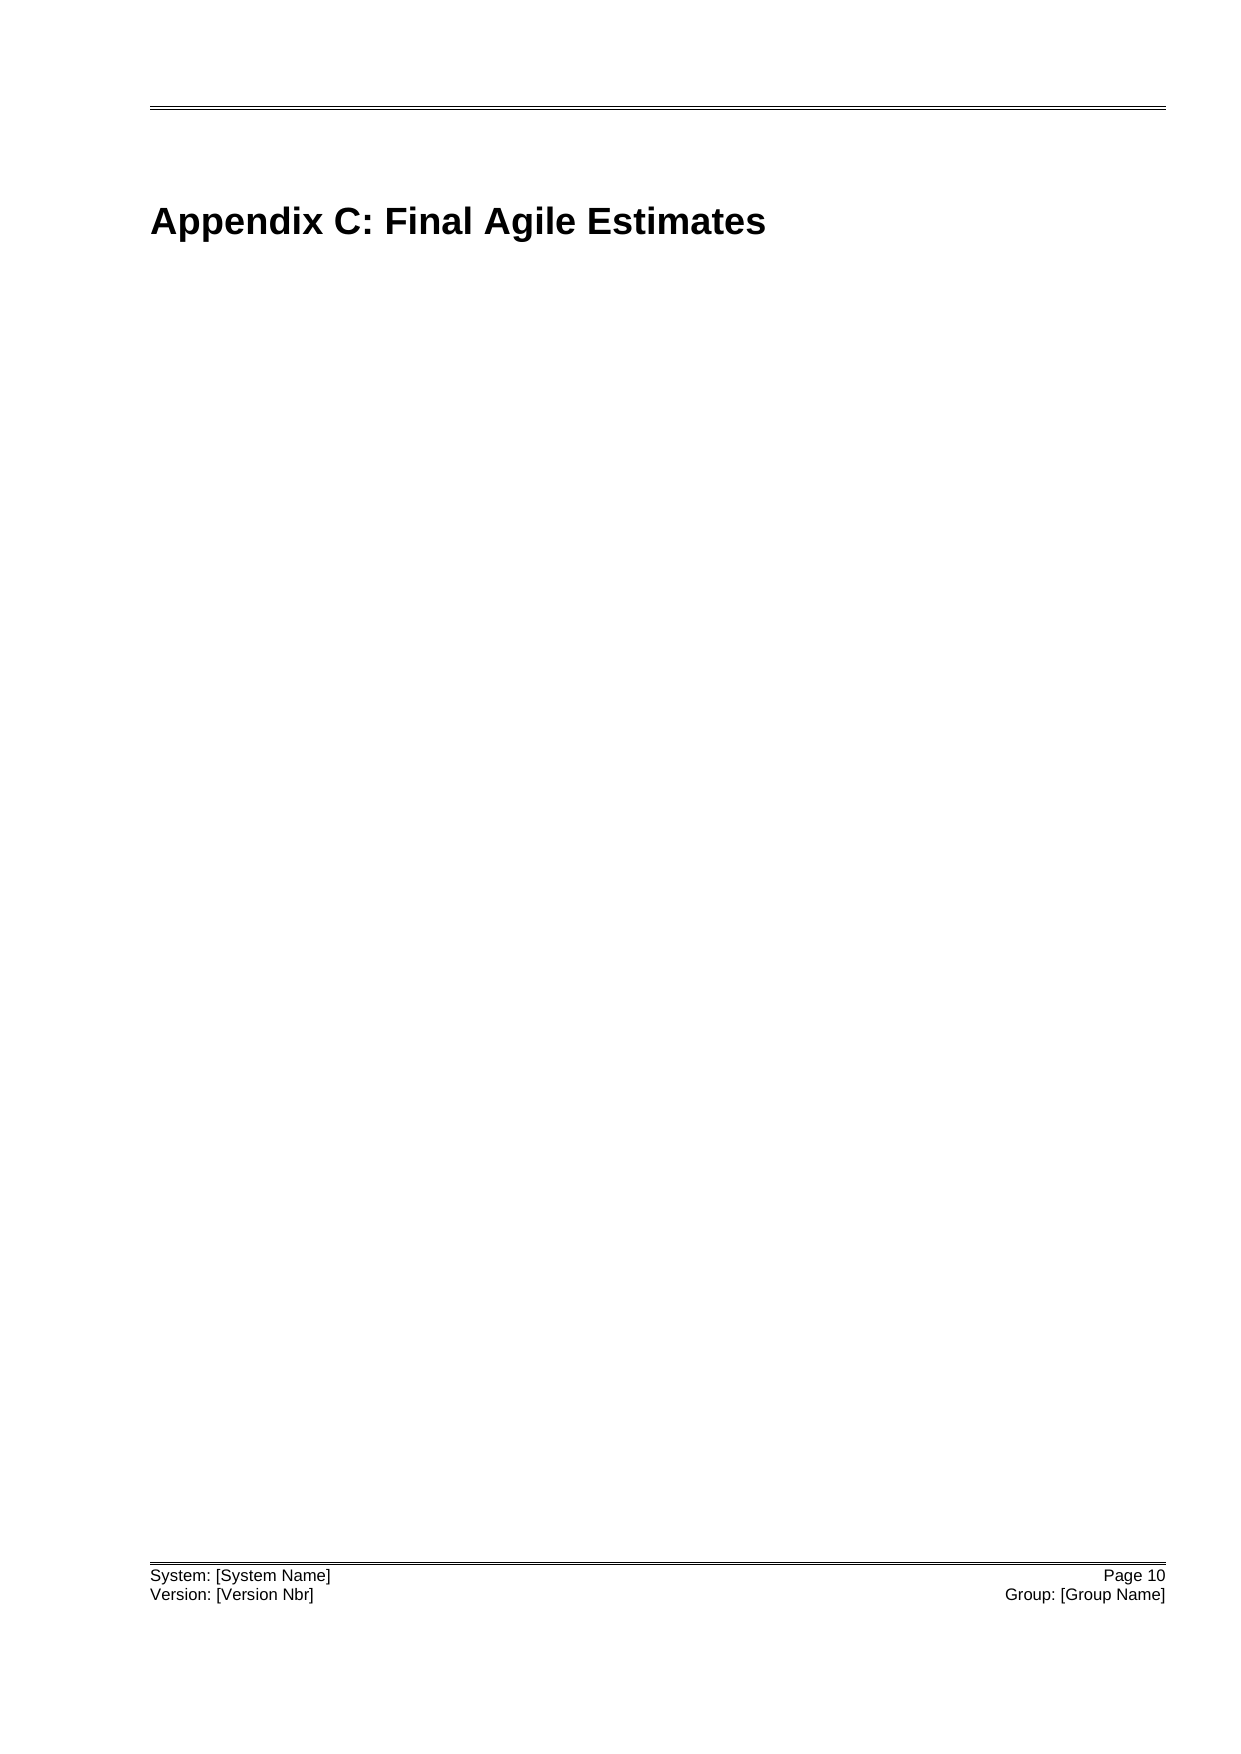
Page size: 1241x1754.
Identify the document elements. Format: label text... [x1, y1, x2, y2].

subtitle Appendix C: Final Agile Estimates [150, 200, 1166, 243]
